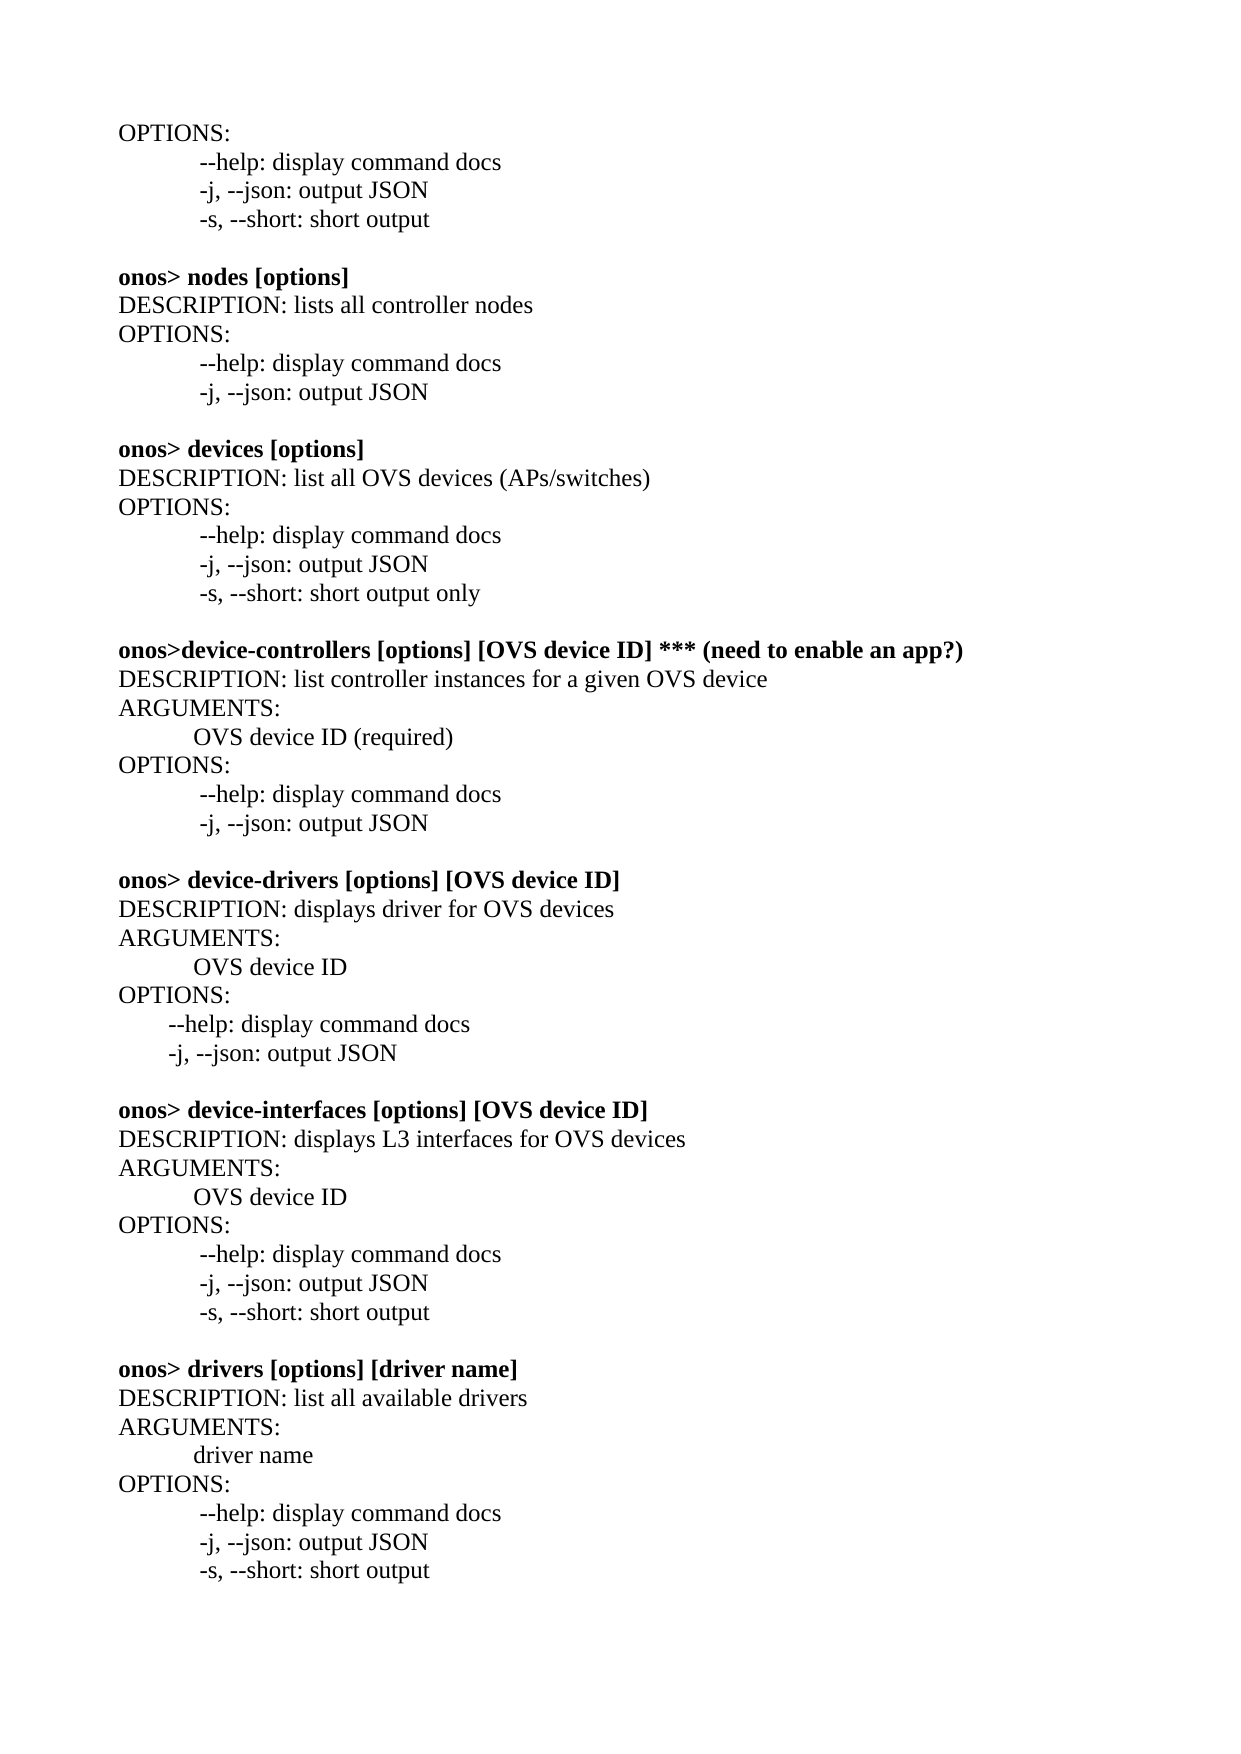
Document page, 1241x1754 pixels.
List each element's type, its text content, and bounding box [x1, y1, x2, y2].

text --help: display command docs [118, 1239, 1122, 1268]
text OPTIONS: [118, 492, 1122, 521]
text OVS device ID [118, 952, 1122, 981]
text --help: display command docs [118, 1498, 1122, 1527]
text DESCRIPTION: list all OVS devices (APs/switches) [118, 463, 1122, 492]
text OVS device ID (required) [118, 722, 1122, 751]
text OPTIONS: [118, 319, 1122, 348]
text -j, --json: output JSON [118, 1038, 1122, 1067]
text onos> device-drivers [options] [OVS device ID] [118, 866, 1122, 894]
text onos> device-interfaces [options] [OVS device ID] [118, 1096, 1122, 1124]
text -j, --json: output JSON [118, 808, 1122, 837]
text onos> nodes [options] [118, 262, 1122, 291]
text OPTIONS: [118, 1469, 1122, 1498]
text DESCRIPTION: displays driver for OVS devices [118, 894, 1122, 923]
text ARGUMENTS: [118, 923, 1122, 952]
text ARGUMENTS: [118, 1153, 1122, 1182]
text -s, --short: short output [118, 1297, 1122, 1326]
text -j, --json: output JSON [118, 377, 1122, 406]
text -s, --short: short output [118, 204, 1122, 233]
text OVS device ID [118, 1182, 1122, 1211]
text -j, --json: output JSON [118, 549, 1122, 578]
text -j, --json: output JSON [118, 1527, 1122, 1556]
text onos> drivers [options] [driver name] [118, 1354, 1122, 1383]
text DESCRIPTION: displays L3 interfaces for OVS devices [118, 1124, 1122, 1153]
text --help: display command docs [118, 1009, 1122, 1038]
text DESCRIPTION: list controller instances for a given OVS device [118, 664, 1122, 693]
text driver name [118, 1441, 1122, 1469]
text DESCRIPTION: list all available drivers [118, 1383, 1122, 1412]
text --help: display command docs [118, 521, 1122, 549]
text -j, --json: output JSON [118, 1268, 1122, 1297]
text onos>device-controllers [options] [OVS device ID] *** (need to enable an app?) [118, 636, 1122, 664]
text --help: display command docs [118, 348, 1122, 377]
text OPTIONS: [118, 118, 1122, 147]
text OPTIONS: [118, 1211, 1122, 1239]
text ARGUMENTS: [118, 693, 1122, 722]
text onos> devices [options] [118, 434, 1122, 463]
text -s, --short: short output only [118, 578, 1122, 607]
text -s, --short: short output [118, 1556, 1122, 1584]
text --help: display command docs [118, 779, 1122, 808]
text -j, --json: output JSON [118, 176, 1122, 204]
text OPTIONS: [118, 751, 1122, 779]
text --help: display command docs [118, 147, 1122, 176]
text OPTIONS: [118, 981, 1122, 1009]
text ARGUMENTS: [118, 1412, 1122, 1441]
text DESCRIPTION: lists all controller nodes [118, 291, 1122, 319]
